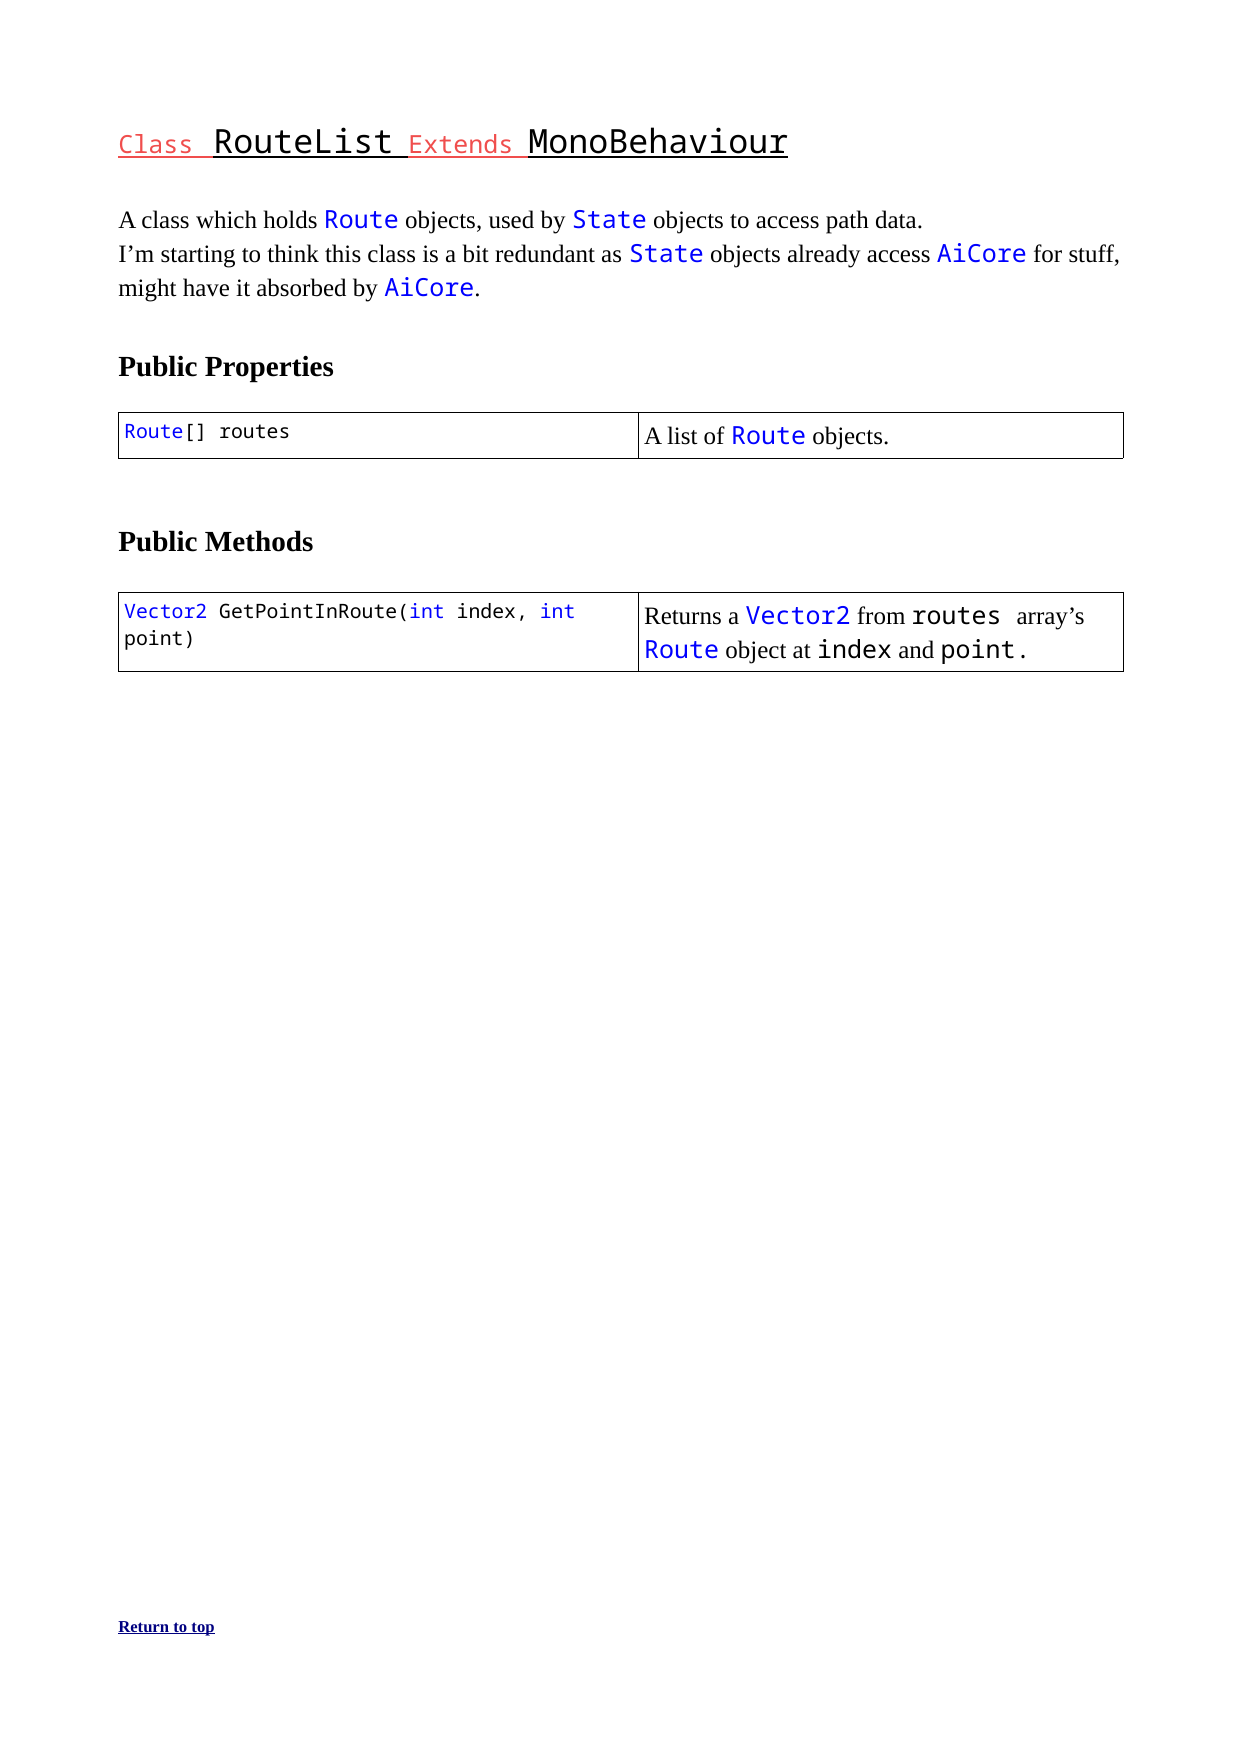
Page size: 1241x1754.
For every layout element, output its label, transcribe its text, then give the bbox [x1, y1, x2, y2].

text Public Properties [118, 349, 1122, 383]
table_header Returns a Vector2 from routes array’s Route object at index and point. [639, 593, 1123, 671]
text Public Methods [118, 524, 1122, 558]
table_header Route[] routes [119, 413, 638, 457]
text A class which holds Route objects, used by State objects to access path data. [118, 202, 1122, 236]
table_header Vector2 GetPointInRoute(int index, int point) [119, 593, 638, 671]
table_header A list of Route objects. [639, 413, 1123, 457]
text I’m starting to think this class is a bit redundant as State objects already access AiCore for stuff, might have it absorbed by AiCore. [118, 236, 1122, 304]
text Class RouteList Extends MonoBehaviour [118, 118, 1122, 163]
